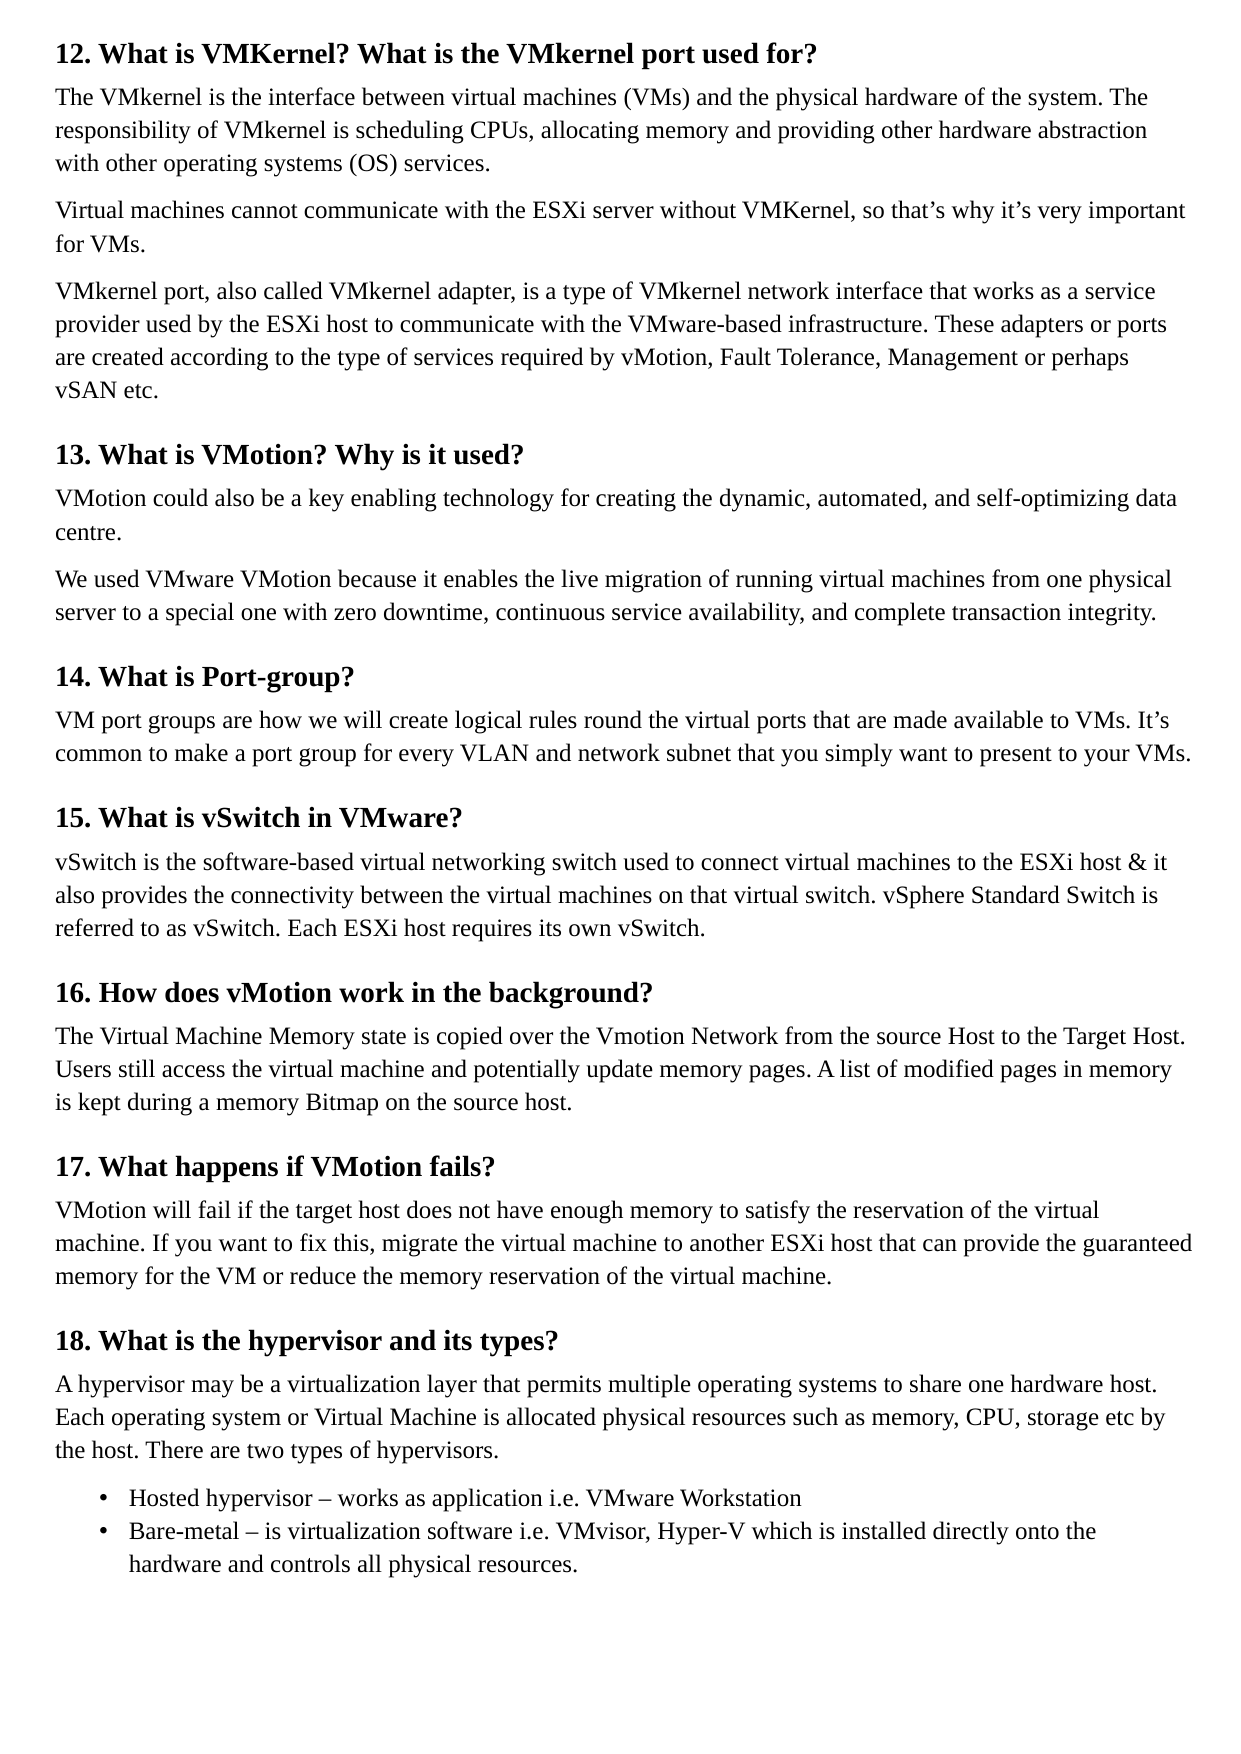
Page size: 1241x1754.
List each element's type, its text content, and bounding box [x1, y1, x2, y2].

subtitle 14. What is Port-group? [55, 659, 1194, 693]
subtitle 13. What is VMotion? Why is it used? [55, 437, 1194, 471]
subtitle 12. What is VMKernel? What is the VMkernel port used for? [55, 36, 1194, 69]
subtitle 18. What is the hypervisor and its types? [55, 1323, 1194, 1357]
text Virtual machines cannot communicate with the ESXi server without VMKernel, so that’s why it’s very important for VMs. [55, 196, 1194, 257]
subtitle 15. What is vSwitch in VMware? [55, 801, 1194, 834]
text The Virtual Machine Memory state is copied over the Vmotion Network from the source Host to the Target Host. Users still access the virtual machine and potentially update memory pages. A list of modified pages in memory is kept during a memory Bitmap on the source host. [55, 1021, 1194, 1116]
text The VMkernel is the interface between virtual machines (VMs) and the physical hardware of the system. The responsibility of VMkernel is scheduling CPUs, allocating memory and providing other hardware abstraction with other operating systems (OS) services. [55, 82, 1194, 177]
list Bare-metal – is virtualization software i.e. VMvisor, Hyper-V which is installed directly onto the hardware and controls all physical resources. [99, 1516, 1194, 1578]
text vSwitch is the software-based virtual networking switch used to connect virtual machines to the ESXi host & it also provides the connectivity between the virtual machines on that virtual switch. vSphere Standard Switch is referred to as vSwitch. Each ESXi host requires its own vSwitch. [55, 847, 1194, 941]
subtitle 17. What happens if VMotion fails? [55, 1149, 1194, 1183]
text VM port groups are how we will create logical rules round the virtual ports that are made available to VMs. It’s common to make a port group for every VLAN and network subnet that you simply want to present to your VMs. [55, 705, 1194, 767]
text VMkernel port, also called VMkernel adapter, is a type of VMkernel network interface that works as a service provider used by the ESXi host to communicate with the VMware-based infrastructure. These adapters or ports are created according to the type of services required by vMotion, Fault Tolerance, Management or perhaps vSAN etc. [55, 276, 1194, 404]
text VMotion could also be a key enabling technology for creating the dynamic, automated, and self-optimizing data centre. [55, 483, 1194, 545]
text A hypervisor may be a virtualization layer that permits multiple operating systems to share one hardware host. Each operating system or Virtual Machine is allocated physical resources such as memory, CPU, storage etc by the host. There are two types of hypervisors. [55, 1369, 1194, 1464]
list Hosted hypervisor – works as application i.e. VMware Workstation [99, 1483, 1194, 1512]
text VMotion will fail if the target host does not have enough memory to satisfy the reservation of the virtual machine. If you want to fix this, migrate the virtual machine to another ESXi host that can provide the guaranteed memory for the VM or reduce the memory reservation of the virtual machine. [55, 1195, 1194, 1290]
subtitle 16. How does vMotion work in the background? [55, 975, 1194, 1008]
text We used VMware VMotion because it enables the live migration of running virtual machines from one physical server to a special one with zero downtime, continuous service availability, and complete transaction integrity. [55, 564, 1194, 626]
